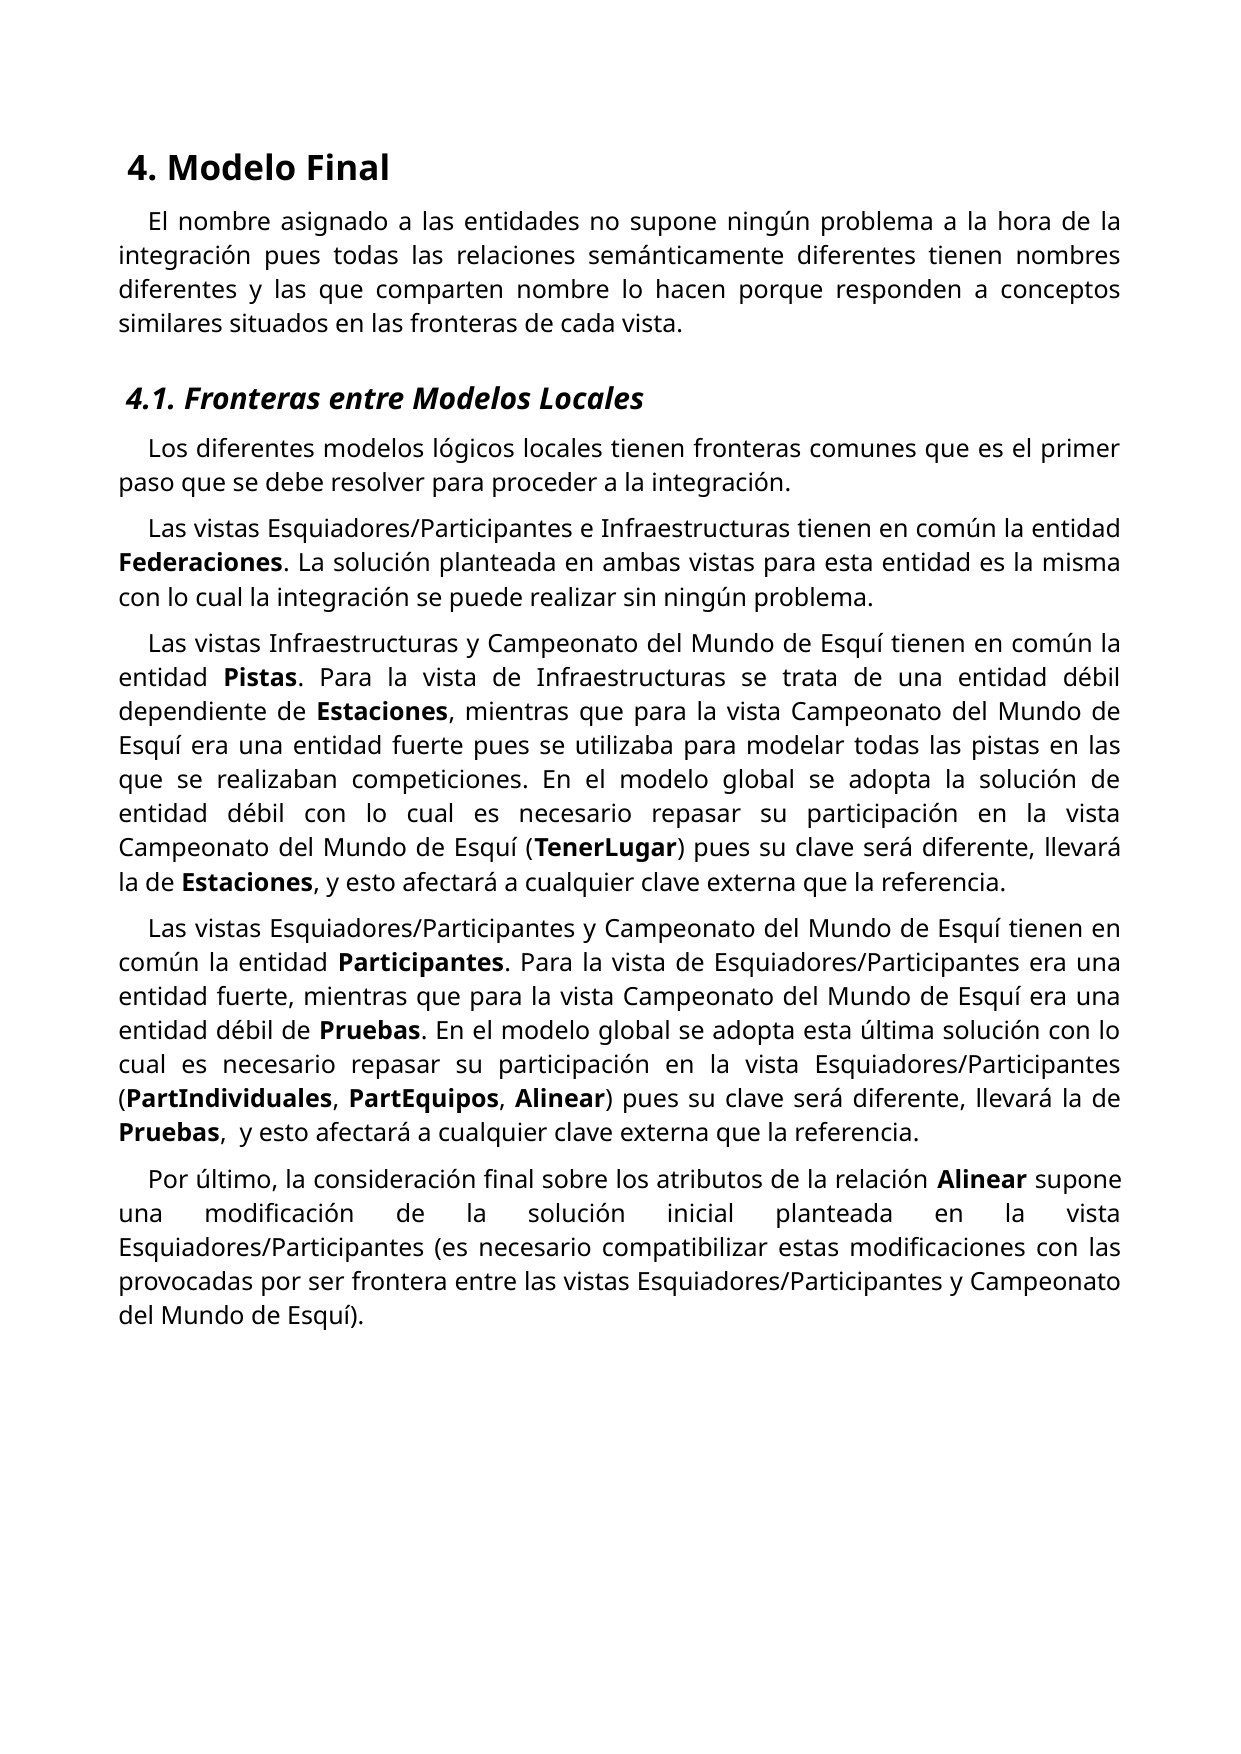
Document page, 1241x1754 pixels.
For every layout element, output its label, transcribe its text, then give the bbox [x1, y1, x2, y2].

subtitle Fronteras entre Modelos Locales [118, 377, 1122, 418]
text Las vistas Esquiadores/Participantes y Campeonato del Mundo de Esquí tienen en común la entidad Participantes. Para la vista de Esquiadores/Participantes era una entidad fuerte, mientras que para la vista Campeonato del Mundo de Esquí era una entidad débil de Pruebas. En el modelo global se adopta esta última solución con lo cual es necesario repasar su participación en la vista Esquiadores/Participantes (PartIndividuales, PartEquipos, Alinear) pues su clave será diferente, llevará la de Pruebas, y esto afectará a cualquier clave externa que la referencia. [118, 911, 1122, 1149]
text Los diferentes modelos lógicos locales tienen fronteras comunes que es el primer paso que se debe resolver para proceder a la integración. [118, 430, 1122, 498]
text El nombre asignado a las entidades no supone ningún problema a la hora de la integración pues todas las relaciones semánticamente diferentes tienen nombres diferentes y las que comparten nombre lo hacen porque responden a conceptos similares situados en las fronteras de cada vista. [118, 203, 1122, 339]
text Por último, la consideración final sobre los atributos de la relación Alinear supone una modificación de la solución inicial planteada en la vista Esquiadores/Participantes (es necesario compatibilizar estas modificaciones con las provocadas por ser frontera entre las vistas Esquiadores/Participantes y Campeonato del Mundo de Esquí). [118, 1162, 1122, 1332]
subtitle Modelo Final [118, 143, 1122, 191]
text Las vistas Esquiadores/Participantes e Infraestructuras tienen en común la entidad Federaciones. La solución planteada en ambas vistas para esta entidad es la misma con lo cual la integración se puede realizar sin ningún problema. [118, 511, 1122, 613]
text Las vistas Infraestructuras y Campeonato del Mundo de Esquí tienen en común la entidad Pistas. Para la vista de Infraestructuras se trata de una entidad débil dependiente de Estaciones, mientras que para la vista Campeonato del Mundo de Esquí era una entidad fuerte pues se utilizaba para modelar todas las pistas en las que se realizaban competiciones. En el modelo global se adopta la solución de entidad débil con lo cual es necesario repasar su participación en la vista Campeonato del Mundo de Esquí (TenerLugar) pues su clave será diferente, llevará la de Estaciones, y esto afectará a cualquier clave externa que la referencia. [118, 626, 1122, 898]
